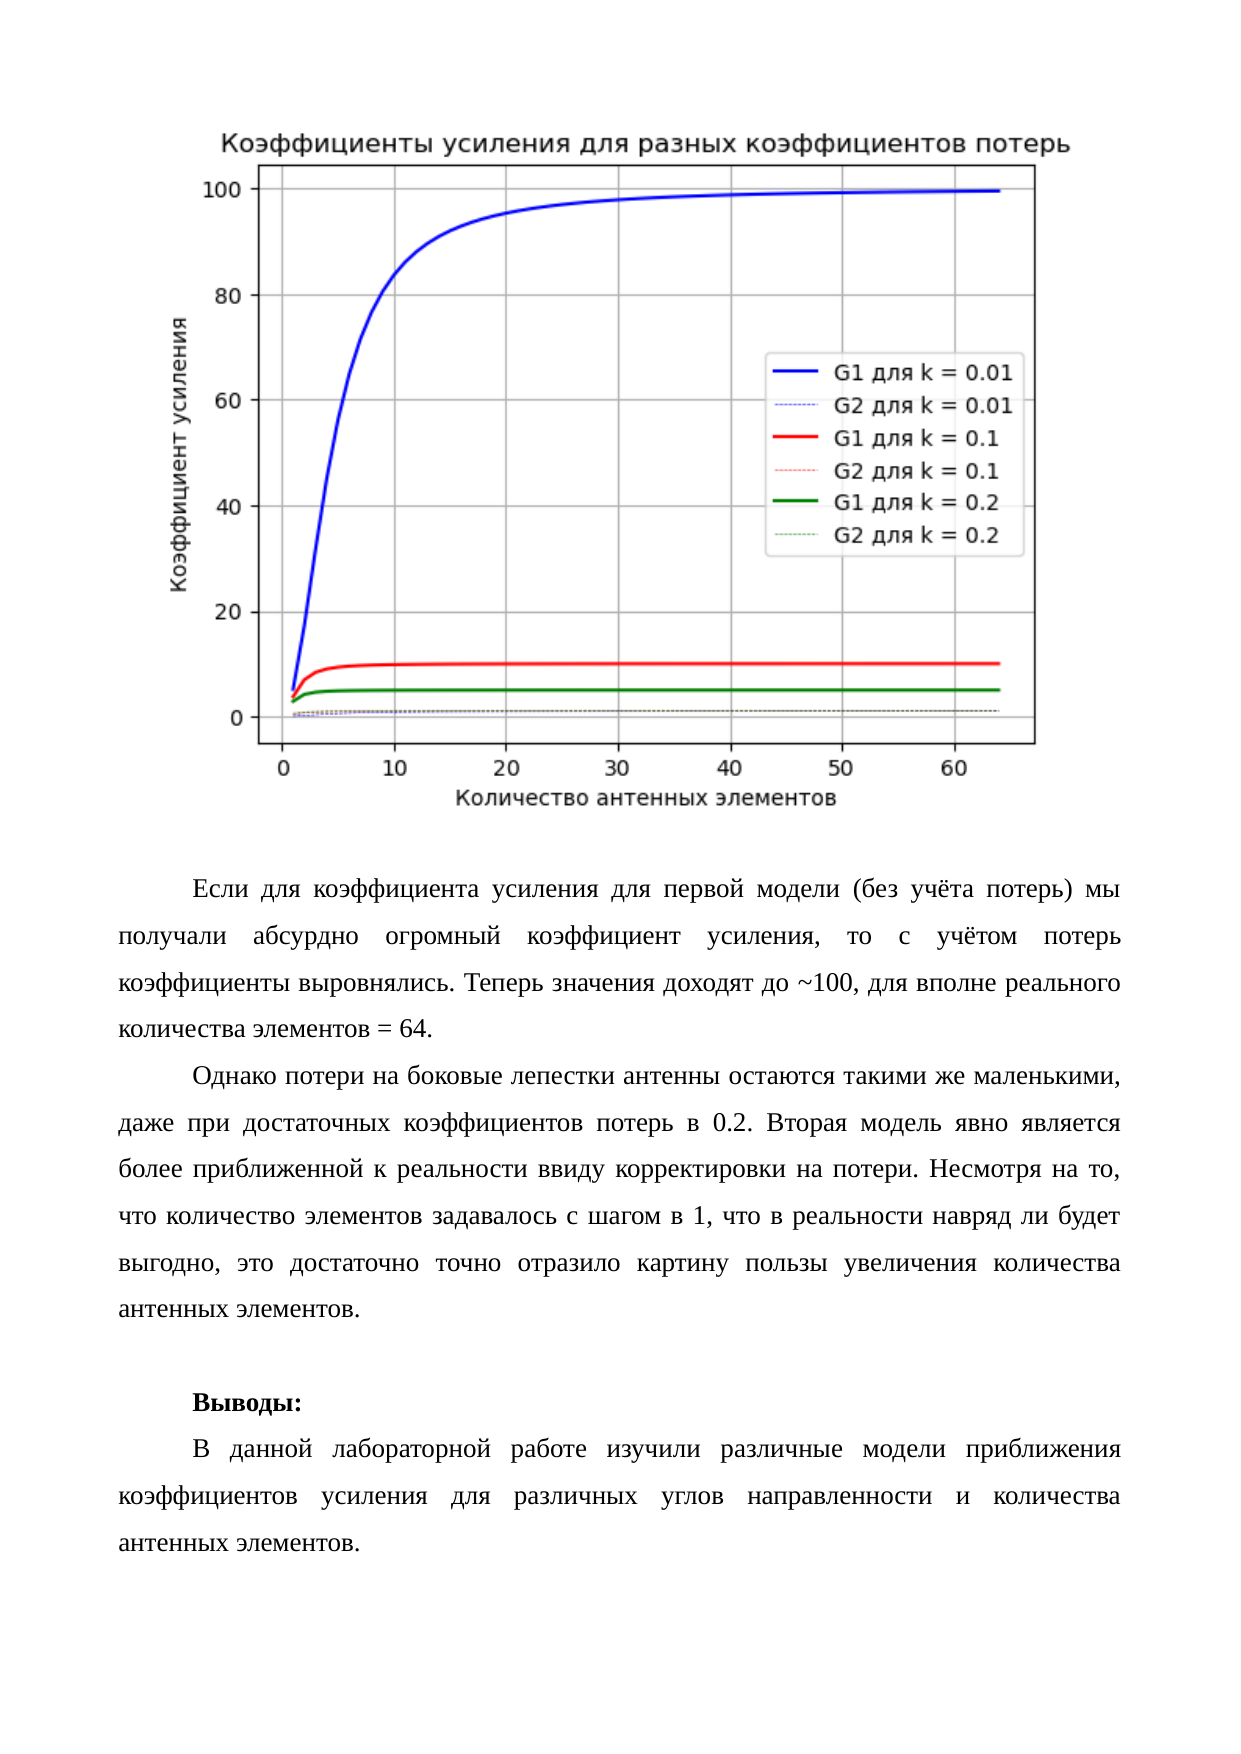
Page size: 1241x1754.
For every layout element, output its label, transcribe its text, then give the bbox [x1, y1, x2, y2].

text Выводы: [118, 1386, 1122, 1417]
text Если для коэффициента усиления для первой модели (без учёта потерь) мы получали абсурдно огромный коэффициент усиления, то с учётом потерь коэффициенты выровнялись. Теперь значения доходят до ~100, для вполне реального количества элементов = 64. [118, 873, 1122, 1044]
text В данной лабораторной работе изучили различные модели приближения коэффициентов усиления для различных углов направленности и количества антенных элементов. [118, 1433, 1122, 1557]
picture [155, 118, 1085, 826]
text Однако потери на боковые лепестки антенны остаются такими же маленькими, даже при достаточных коэффициентов потерь в 0.2. Вторая модель явно является более приближенной к реальности ввиду корректировки на потери. Несмотря на то, что количество элементов задавалось с шагом в 1, что в реальности навряд ли будет выгодно, это достаточно точно отразило картину пользы увеличения количества антенных элементов. [118, 1059, 1122, 1324]
